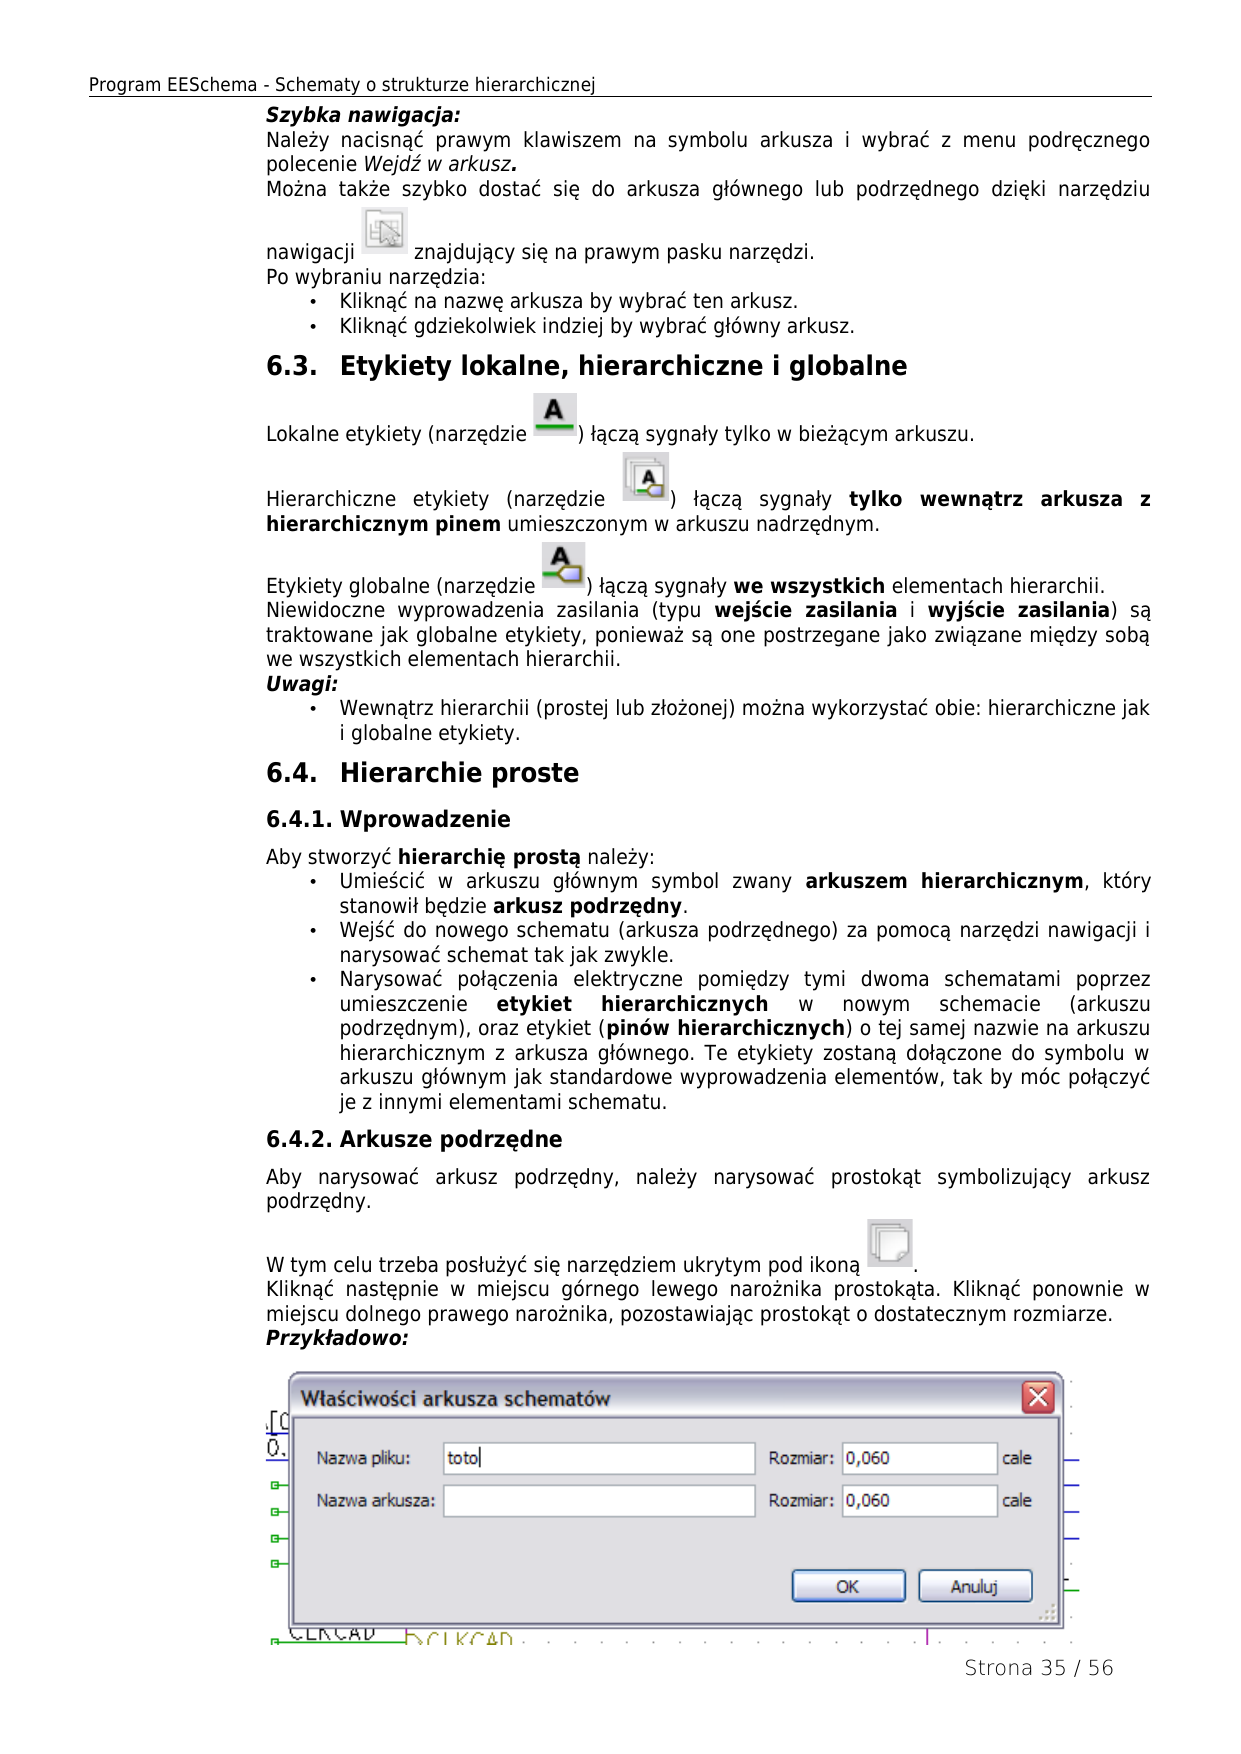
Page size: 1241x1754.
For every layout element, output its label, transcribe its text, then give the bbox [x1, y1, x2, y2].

text Można także szybko dostać się do arkusza głównego lub podrzędnego dzięki narzędziu nawigacji znajdujący się na prawym pasku narzędzi. [266, 177, 1152, 265]
text Uwagi: [266, 672, 1152, 696]
text Przykładowo: [266, 1326, 1152, 1351]
picture [867, 1219, 913, 1267]
list Wejść do nowego schematu (arkusza podrzędnego) za pomocą narzędzi nawigacji i narysować schemat tak jak zwykle. [310, 918, 1152, 967]
text Aby narysować arkusz podrzędny, należy narysować prostokąt symbolizujący arkusz podrzędny. [266, 1165, 1152, 1214]
subtitle Wprowadzenie [266, 806, 1152, 833]
list Kliknąć gdziekolwiek indziej by wybrać główny arkusz. [310, 314, 1152, 338]
subtitle Hierarchie proste [266, 757, 1152, 788]
text Etykiety globalne (narzędzie ) łączą sygnały we wszystkich elementach hierarchii. [266, 536, 1152, 598]
text Lokalne etykiety (narzędzie ) łączą sygnały tylko w bieżącym arkuszu. [266, 387, 1152, 446]
text Szybka nawigacja: [266, 103, 1152, 128]
list Narysować połączenia elektryczne pomiędzy tymi dwoma schematami poprzez umieszczenie etykiet hierarchicznych w nowym schemacie (arkuszu podrzędnym), oraz etykiet (pinów hierarchicznych) o tej samej nazwie na arkuszu hierarchicznym z arkusza głównego. Te etykiety zostaną dołączone do symbolu w arkuszu głównym jak standardowe wyprowadzenia elementów, tak by móc połączyć je z innymi elementami schematu. [310, 967, 1152, 1114]
text Aby stworzyć hierarchię prostą należy: [266, 845, 1152, 869]
picture [622, 452, 670, 501]
text W tym celu trzeba posłużyć się narzędziem ukrytym pod ikoną . [266, 1214, 1152, 1277]
text Hierarchiczne etykiety (narzędzie ) łączą sygnały tylko wewnątrz arkusza z hierarchicznym pinem umieszczonym w arkuszu nadrzędnym. [266, 446, 1152, 536]
list Umieścić w arkuszu głównym symbol zwany arkuszem hierarchicznym, który stanowił będzie arkusz podrzędny. [310, 869, 1152, 918]
picture [265, 1356, 1080, 1645]
subtitle Etykiety lokalne, hierarchiczne i globalne [266, 350, 1152, 381]
picture [541, 542, 586, 588]
list Kliknąć na nazwę arkusza by wybrać ten arkusz. [310, 289, 1152, 314]
picture [361, 207, 408, 254]
text Po wybraniu narzędzia: [266, 265, 1152, 289]
text Należy nacisnąć prawym klawiszem na symbolu arkusza i wybrać z menu podręcznego polecenie Wejdź w arkusz. [266, 128, 1152, 177]
list Wewnątrz hierarchii (prostej lub złożonej) można wykorzystać obie: hierarchiczne jak i globalne etykiety. [310, 696, 1152, 745]
text Kliknąć następnie w miejscu górnego lewego narożnika prostokąta. Kliknąć ponownie w miejscu dolnego prawego narożnika, pozostawiając prostokąt o dostatecznym rozmiarze. [266, 1277, 1152, 1326]
text Niewidoczne wyprowadzenia zasilania (typu wejście zasilania i wyjście zasilania) są traktowane jak globalne etykiety, ponieważ są one postrzegane jako związane między sobą we wszystkich elementach hierarchii. [266, 598, 1152, 672]
subtitle Arkusze podrzędne [266, 1126, 1152, 1153]
picture [533, 393, 577, 436]
